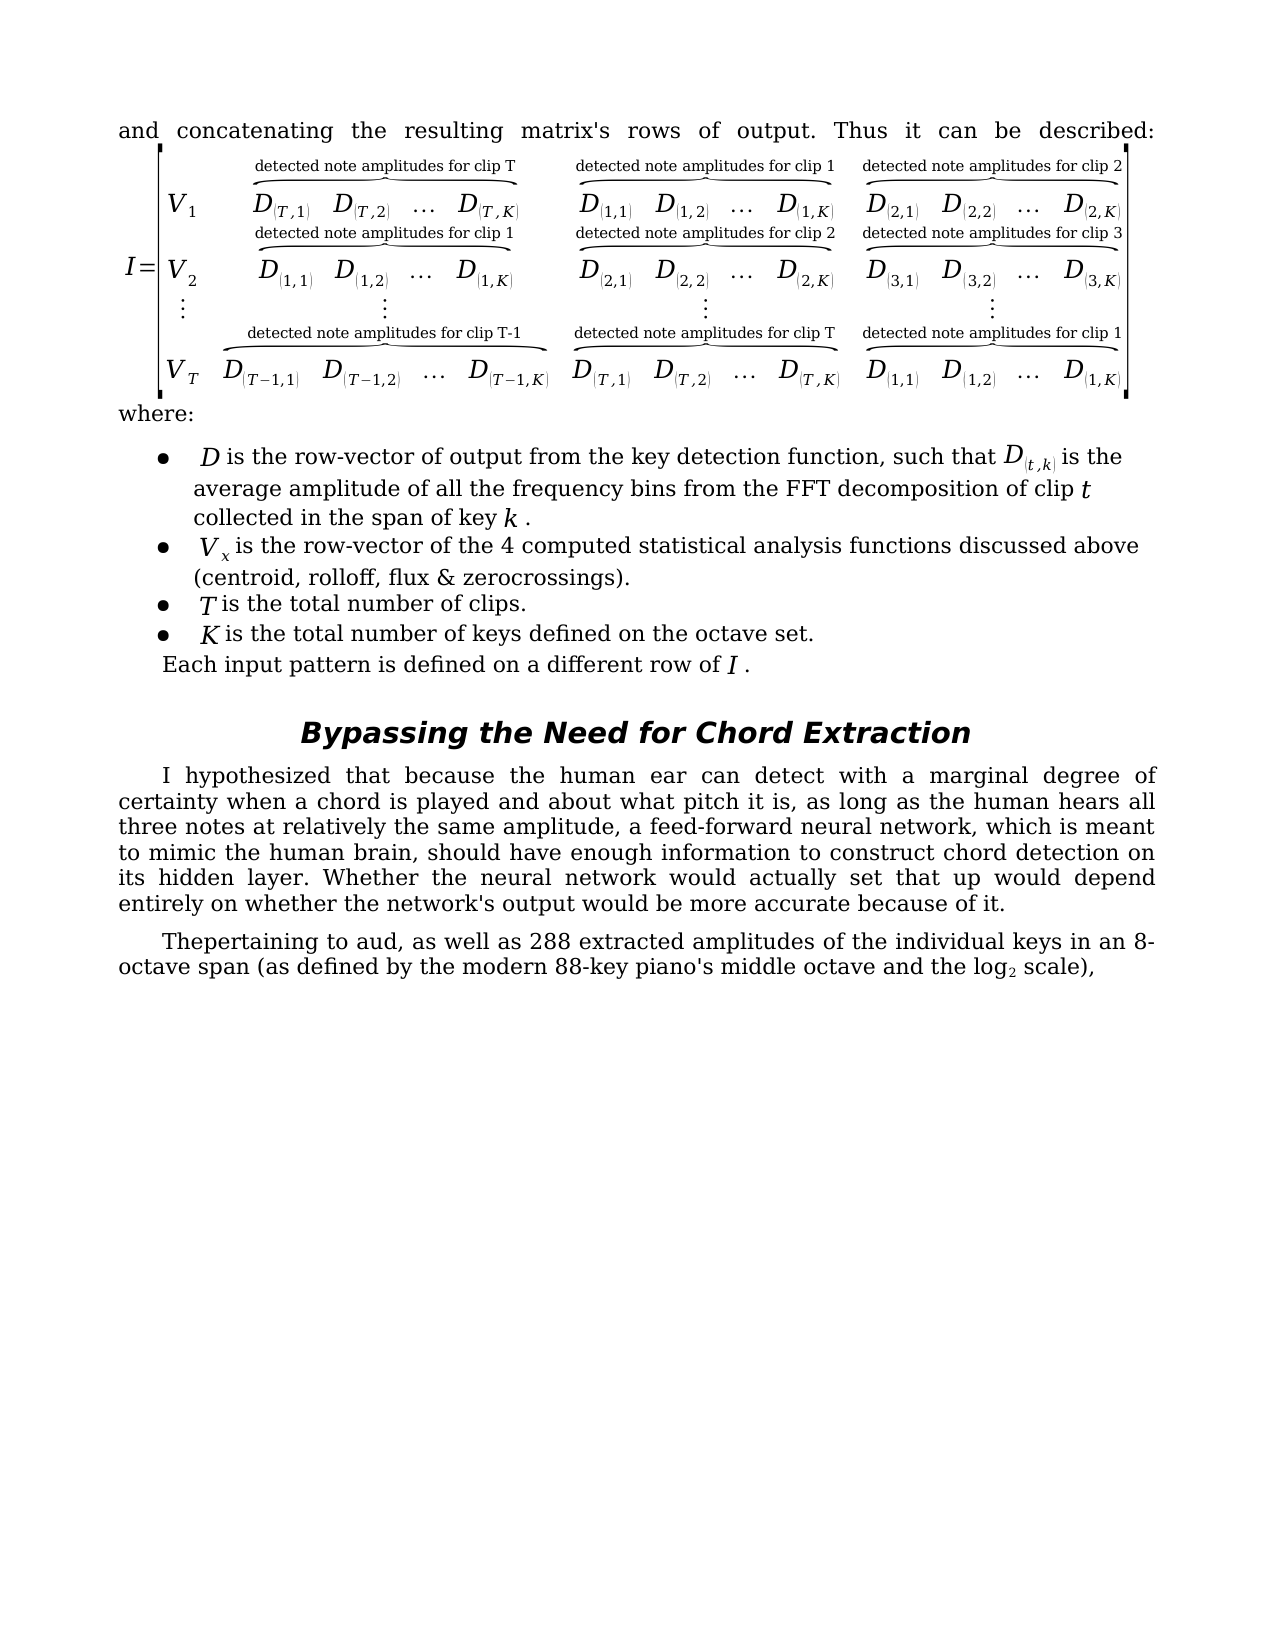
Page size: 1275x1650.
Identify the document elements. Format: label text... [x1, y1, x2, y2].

text The final values for the current clip's input pattern are found by passing the previous adjacent clip, the current clip and the next adjacent clip through the key detection function and concatenating the resulting matrix's rows of output. Thus it can be described: where: [118, 118, 1157, 427]
list is the row-vector of the 4 computed statistical analysis functions discussed above (centroid, rolloff, flux & zerocrossings). [156, 532, 1157, 591]
list is the total number of keys defined on the octave set. [156, 621, 1157, 650]
text Each input pattern is defined on a different row of. [118, 650, 1157, 679]
text Thepertaining to aud, as well as 288 extracted amplitudes of the individual keys in an 8-octave span (as defined by the modern 88-key piano's middle octave and the log2 scale), [118, 929, 1157, 980]
subtitle Bypassing the Need for Chord Extraction [118, 717, 1157, 751]
text I hypothesized that because the human ear can detect with a marginal degree of certainty when a chord is played and about what pitch it is, as long as the human hears all three notes at relatively the same amplitude, a feed-forward neural network, which is meant to mimic the human brain, should have enough information to construct chord detection on its hidden layer. Whether the neural network would actually set that up would depend entirely on whether the network's output would be more accurate because of it. [118, 763, 1157, 916]
list is the row-vector of output from the key detection function, such thatis the average amplitude of all the frequency bins from the FFT decomposition of clipcollected in the span of key. [156, 439, 1157, 532]
list is the total number of clips. [156, 591, 1157, 621]
